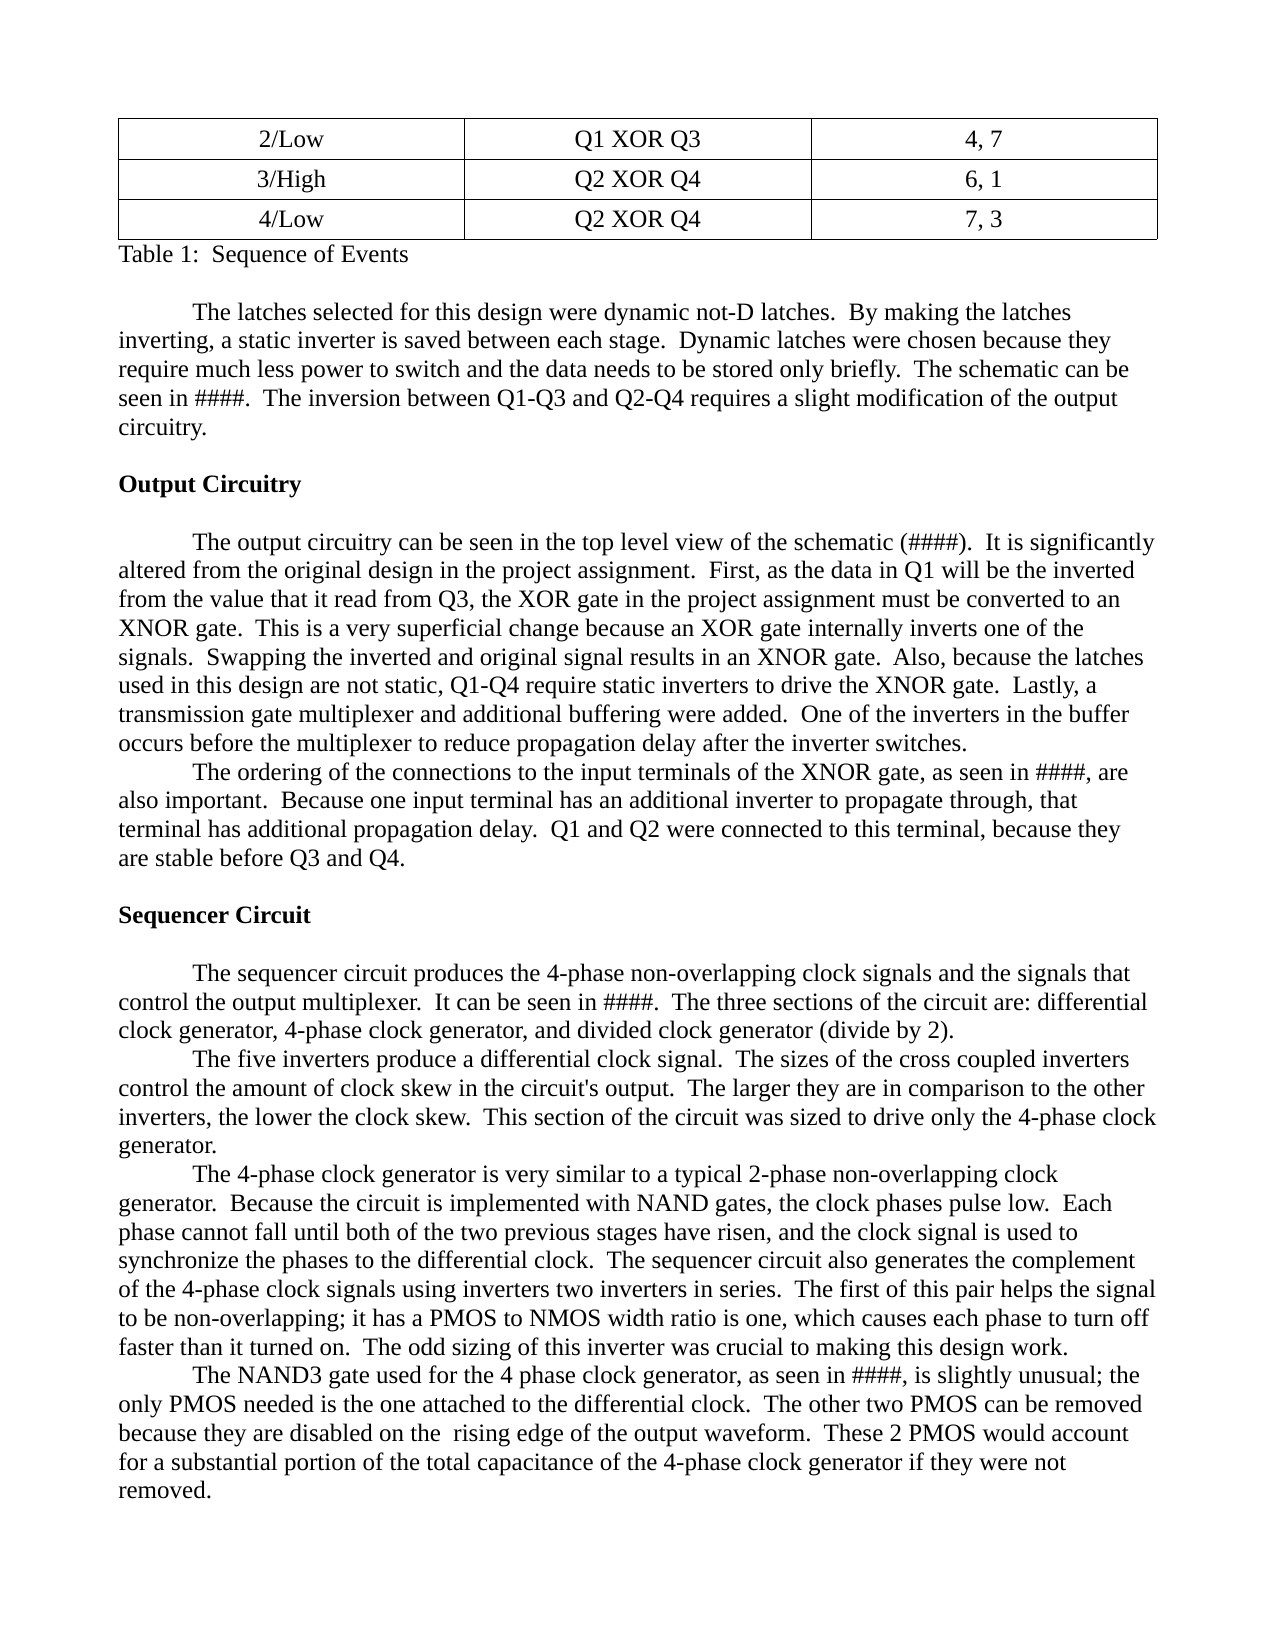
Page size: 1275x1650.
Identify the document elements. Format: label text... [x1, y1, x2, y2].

table_cell Q2 XOR Q4 [465, 200, 811, 239]
text The 4-phase clock generator is very similar to a typical 2-phase non-overlapping clock generator. Because the circuit is implemented with NAND gates, the clock phases pulse low. Each phase cannot fall until both of the two previous stages have risen, and the clock signal is used to synchronize the phases to the differential clock. The sequencer circuit also generates the complement of the 4-phase clock signals using inverters two inverters in series. The first of this pair helps the signal to be non-overlapping; it has a PMOS to NMOS width ratio is one, which causes each phase to turn off faster than it turned on. The odd sizing of this inverter was crucial to making this design work. [118, 1159, 1157, 1360]
table_cell 2/Low [119, 119, 464, 158]
text The NAND3 gate used for the 4 phase clock generator, as seen in ####, is slightly unusual; the only PMOS needed is the one attached to the differential clock. The other two PMOS can be removed because they are disabled on the rising edge of the output waveform. These 2 PMOS would account for a substantial portion of the total capacitance of the 4-phase clock generator if they were not removed. [118, 1360, 1157, 1504]
text The five inverters produce a differential clock signal. The sizes of the cross coupled inverters control the amount of clock skew in the circuit's output. The larger they are in comparison to the other inverters, the lower the clock skew. This section of the circuit was sized to drive only the 4-phase clock generator. [118, 1044, 1157, 1159]
text The ordering of the connections to the input terminals of the XNOR gate, as seen in ####, are also important. Because one input terminal has an additional inverter to propagate through, that terminal has additional propagation delay. Q1 and Q2 were connected to this terminal, because they are stable before Q3 and Q4. [118, 757, 1157, 872]
table_cell 4, 7 [812, 119, 1157, 158]
table_cell 6, 1 [812, 160, 1157, 199]
table_cell 7, 3 [812, 200, 1157, 239]
table_cell 3/High [119, 160, 464, 199]
text Table 1: Sequence of Events [118, 240, 1157, 268]
text The latches selected for this design were dynamic not-D latches. By making the latches inverting, a static inverter is saved between each stage. Dynamic latches were chosen because they require much less power to switch and the data needs to be stored only briefly. The schematic can be seen in ####. The inversion between Q1-Q3 and Q2-Q4 requires a slight modification of the output circuitry. [118, 297, 1157, 440]
text Output Circuitry [118, 469, 1157, 498]
text The sequencer circuit produces the 4-phase non-overlapping clock signals and the signals that control the output multiplexer. It can be seen in ####. The three sections of the circuit are: differential clock generator, 4-phase clock generator, and divided clock generator (divide by 2). [118, 958, 1157, 1044]
table_cell 4/Low [119, 200, 464, 239]
table_cell Q2 XOR Q4 [465, 160, 811, 199]
text Sequencer Circuit [118, 900, 1157, 929]
text The output circuitry can be seen in the top level view of the schematic (####). It is significantly altered from the original design in the project assignment. First, as the data in Q1 will be the inverted from the value that it read from Q3, the XOR gate in the project assignment must be converted to an XNOR gate. This is a very superficial change because an XOR gate internally inverts one of the signals. Swapping the inverted and original signal results in an XNOR gate. Also, because the latches used in this design are not static, Q1-Q4 require static inverters to drive the XNOR gate. Lastly, a transmission gate multiplexer and additional buffering were added. One of the inverters in the buffer occurs before the multiplexer to reduce propagation delay after the inverter switches. [118, 527, 1157, 757]
table_cell Q1 XOR Q3 [465, 119, 811, 158]
